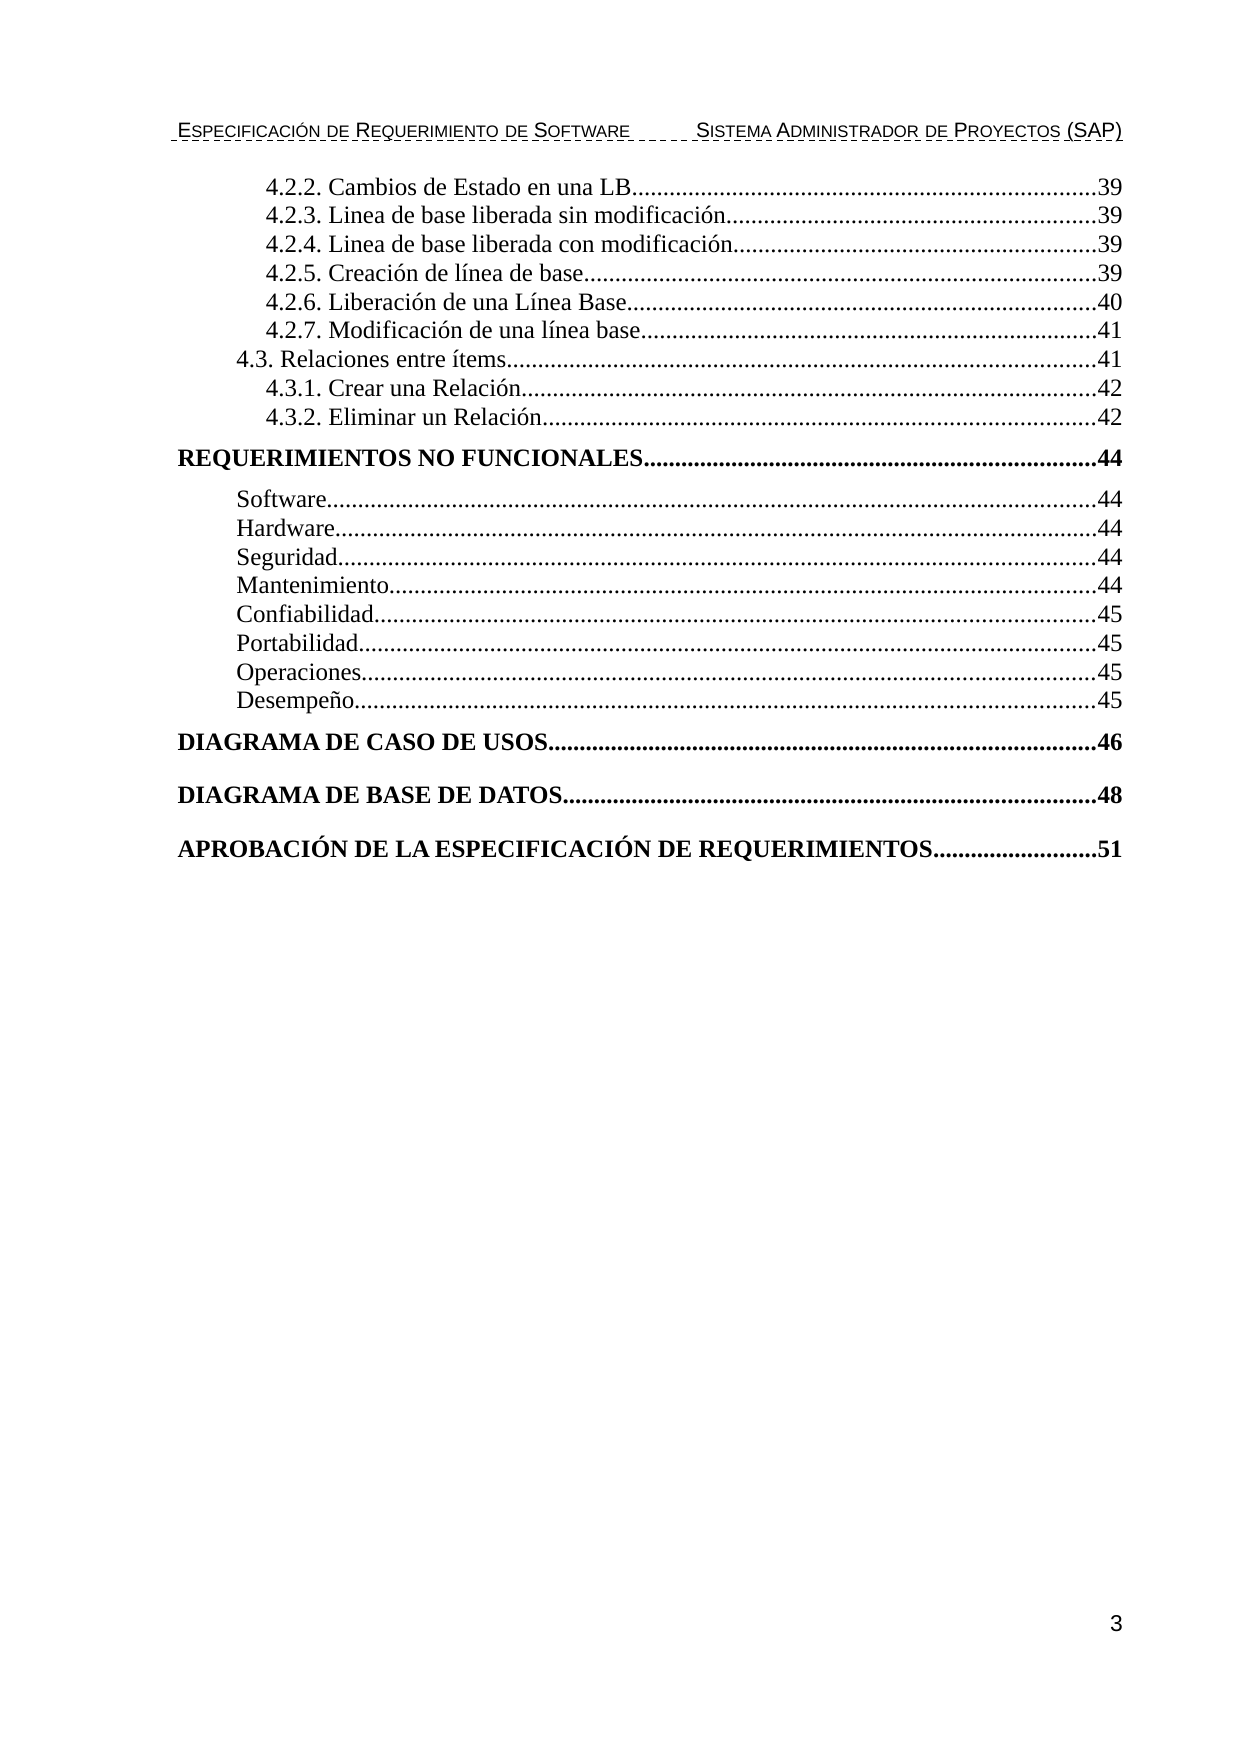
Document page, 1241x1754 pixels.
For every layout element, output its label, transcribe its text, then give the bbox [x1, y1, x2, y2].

text Mantenimiento 44 [236, 570, 1122, 599]
text 4.3. Relaciones entre ítems 41 [236, 344, 1122, 373]
text Desempeño 45 [236, 685, 1122, 714]
text DIAGRAMA DE CASO DE USOS 46 [177, 727, 1122, 755]
text 4.2.3. Linea de base liberada sin modificación 39 [266, 200, 1122, 229]
text 4.2.4. Linea de base liberada con modificación 39 [266, 229, 1122, 258]
text 4.2.7. Modificación de una línea base 41 [266, 315, 1122, 344]
text DIAGRAMA DE BASE DE DATOS 48 [177, 780, 1122, 809]
text Hardware 44 [236, 513, 1122, 542]
text REQUERIMIENTOS NO FUNCIONALES 44 [177, 443, 1122, 472]
text Aprobación de la Especificación de Requerimientos 51 [177, 834, 1122, 863]
text 4.3.1. Crear una Relación 42 [266, 373, 1122, 402]
text 4.2.2. Cambios de Estado en una LB 39 [266, 172, 1122, 200]
text Confiabilidad 45 [236, 599, 1122, 628]
text Seguridad 44 [236, 542, 1122, 570]
text Portabilidad 45 [236, 628, 1122, 657]
text 4.2.6. Liberación de una Línea Base 40 [266, 287, 1122, 315]
text 4.2.5. Creación de línea de base 39 [266, 258, 1122, 287]
text Operaciones 45 [236, 657, 1122, 685]
text Software 44 [236, 484, 1122, 513]
text 4.3.2. Eliminar un Relación 42 [266, 402, 1122, 430]
